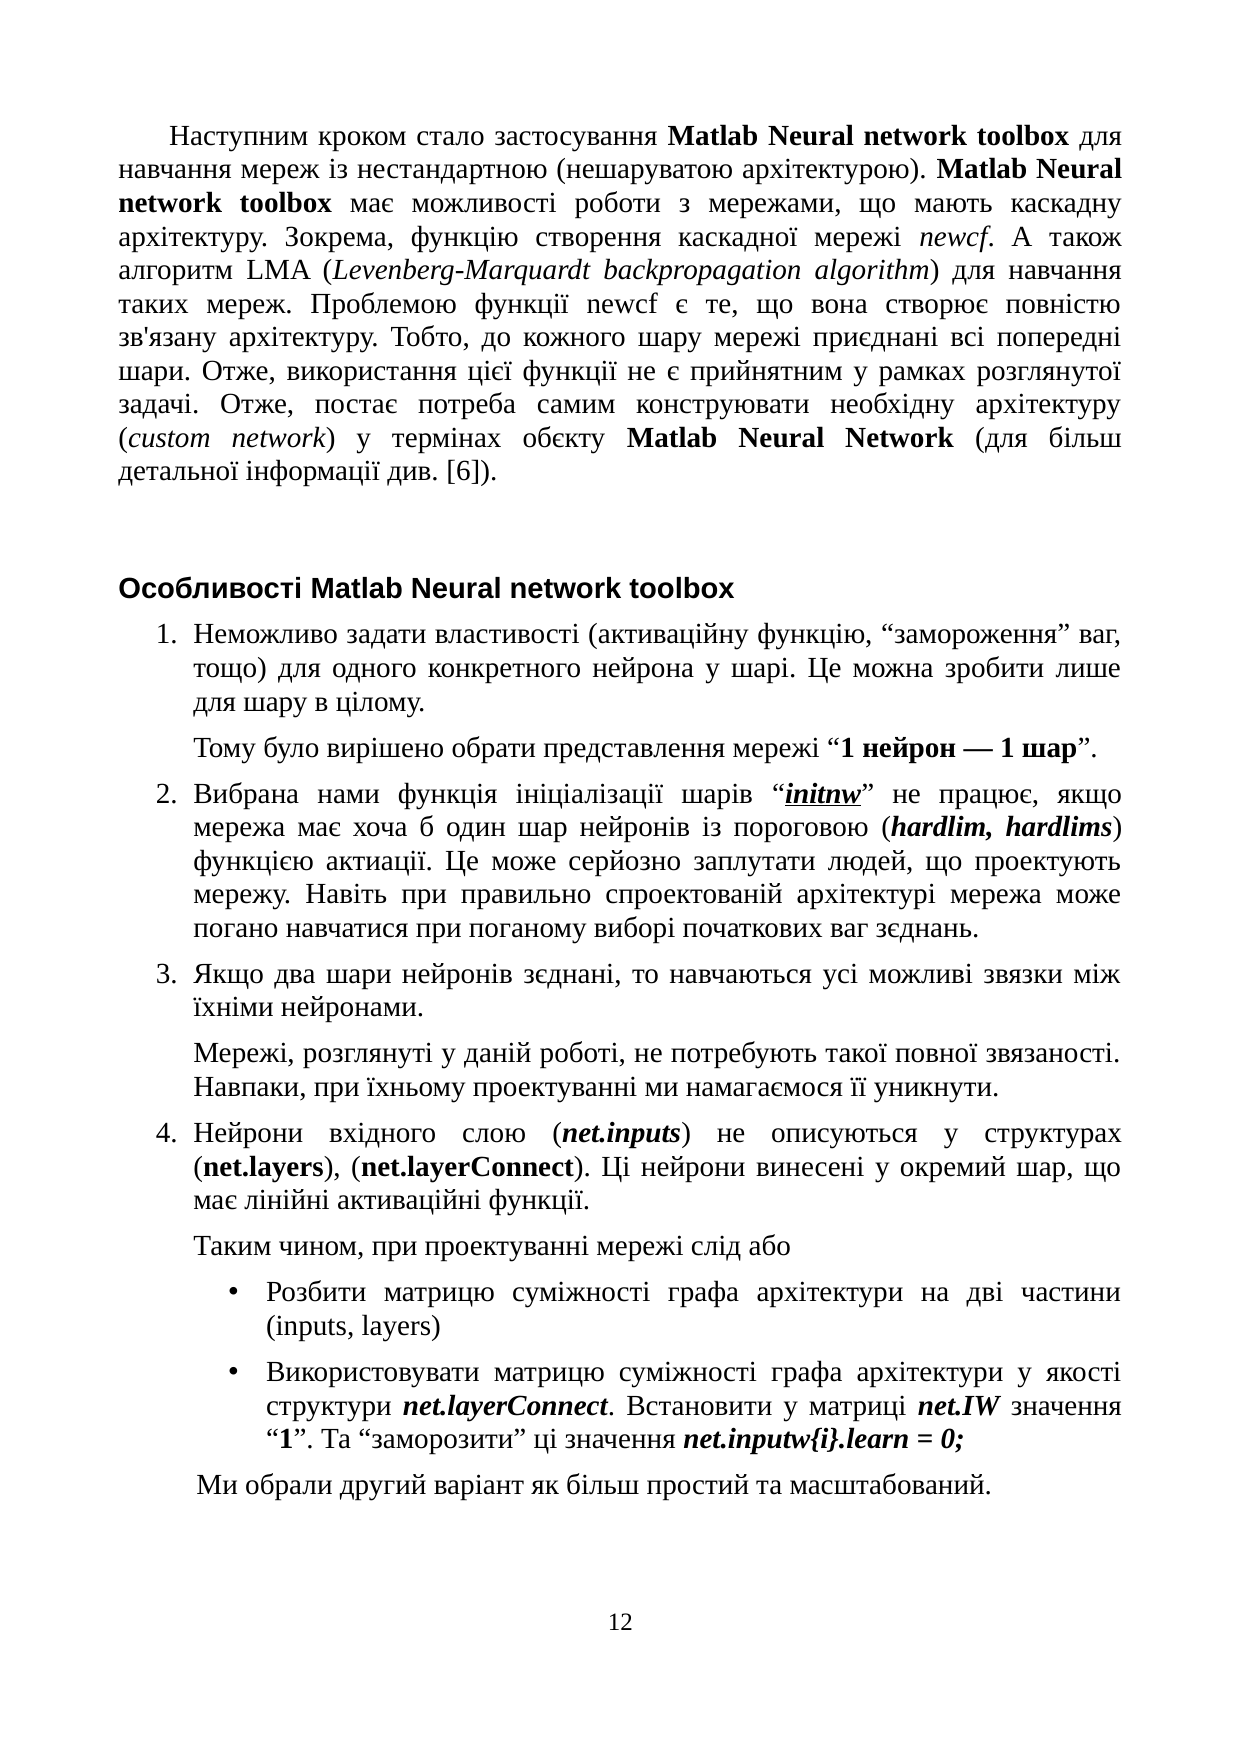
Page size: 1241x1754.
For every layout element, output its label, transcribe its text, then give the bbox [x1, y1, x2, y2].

list Тому було вирішено обрати представлення мережі “1 нейрон — 1 шар”. [156, 730, 1122, 763]
list Мережі, розглянуті у даній роботі, не потребують такої повної звязаності. Навпаки, при їхньому проектуванні ми намагаємося її уникнути. [156, 1036, 1122, 1103]
list Неможливо задати властивості (активаційну функцію, “замороження” ваг, тощо) для одного конкретного нейрона у шарі. Це можна зробити лише для шару в цілому. [156, 617, 1122, 717]
list Розбити матрицю суміжності графа архітектури на дві частини (inputs, layers) [228, 1274, 1122, 1342]
list Вибрана нами функція ініціалізації шарів “initnw” не працює, якщо мережа має хоча б один шар нейронів із пороговою (hardlim, hardlims) функцією актиації. Це може серйозно заплутати людей, що проектують мережу. Навіть при правильно спроектованій архітектурі мережа може погано навчатися при поганому виборі початкових ваг зєднань. [156, 776, 1122, 943]
list Таким чином, при проектуванні мережі слід або [156, 1228, 1122, 1262]
text Наступним кроком стало застосування Matlab Neural network toolbox для навчання мереж із нестандартною (нешаруватою архітектурою). Matlab Neural network toolbox має можливості роботи з мережами, що мають каскадну архітектуру. Зокрема, функцію створення каскадної мережі newcf. А також алгоритм LMA (Levenberg-Marquardt backpropagation algorithm) для навчання таких мереж. Проблемою функції newcf є те, що вона створює повністю зв'язану архітектуру. Тобто, до кожного шару мережі приєднані всі попередні шари. Отже, використання цієї функції не є прийнятним у рамках розглянутої задачі. Отже, постає потреба самим конструювати необхідну архітектуру (custom network) у термінах обєкту Matlab Neural Network (для більш детальної інформації див. [6]). [118, 118, 1122, 487]
list Якщо два шари нейронів зєднані, то навчаються усі можливі звязки між їхніми нейронами. [156, 956, 1122, 1023]
subtitle Особливості Matlab Neural network toolbox [118, 571, 1122, 604]
list Використовувати матрицю суміжності графа архітектури у якості структури net.layerConnect. Встановити у матриці net.IW значення “1”. Та “заморозити” ці значення net.inputw{i}.learn = 0; [228, 1354, 1122, 1455]
list Нейрони вхідного слою (net.inputs) не описуються у структурах (net.layers), (net.layerConnect). Ці нейрони винесені у окремий шар, що має лінійні активаційні функції. [156, 1115, 1122, 1216]
list Ми обрали другий варіант як більш простий та масштабований. [196, 1467, 1122, 1501]
